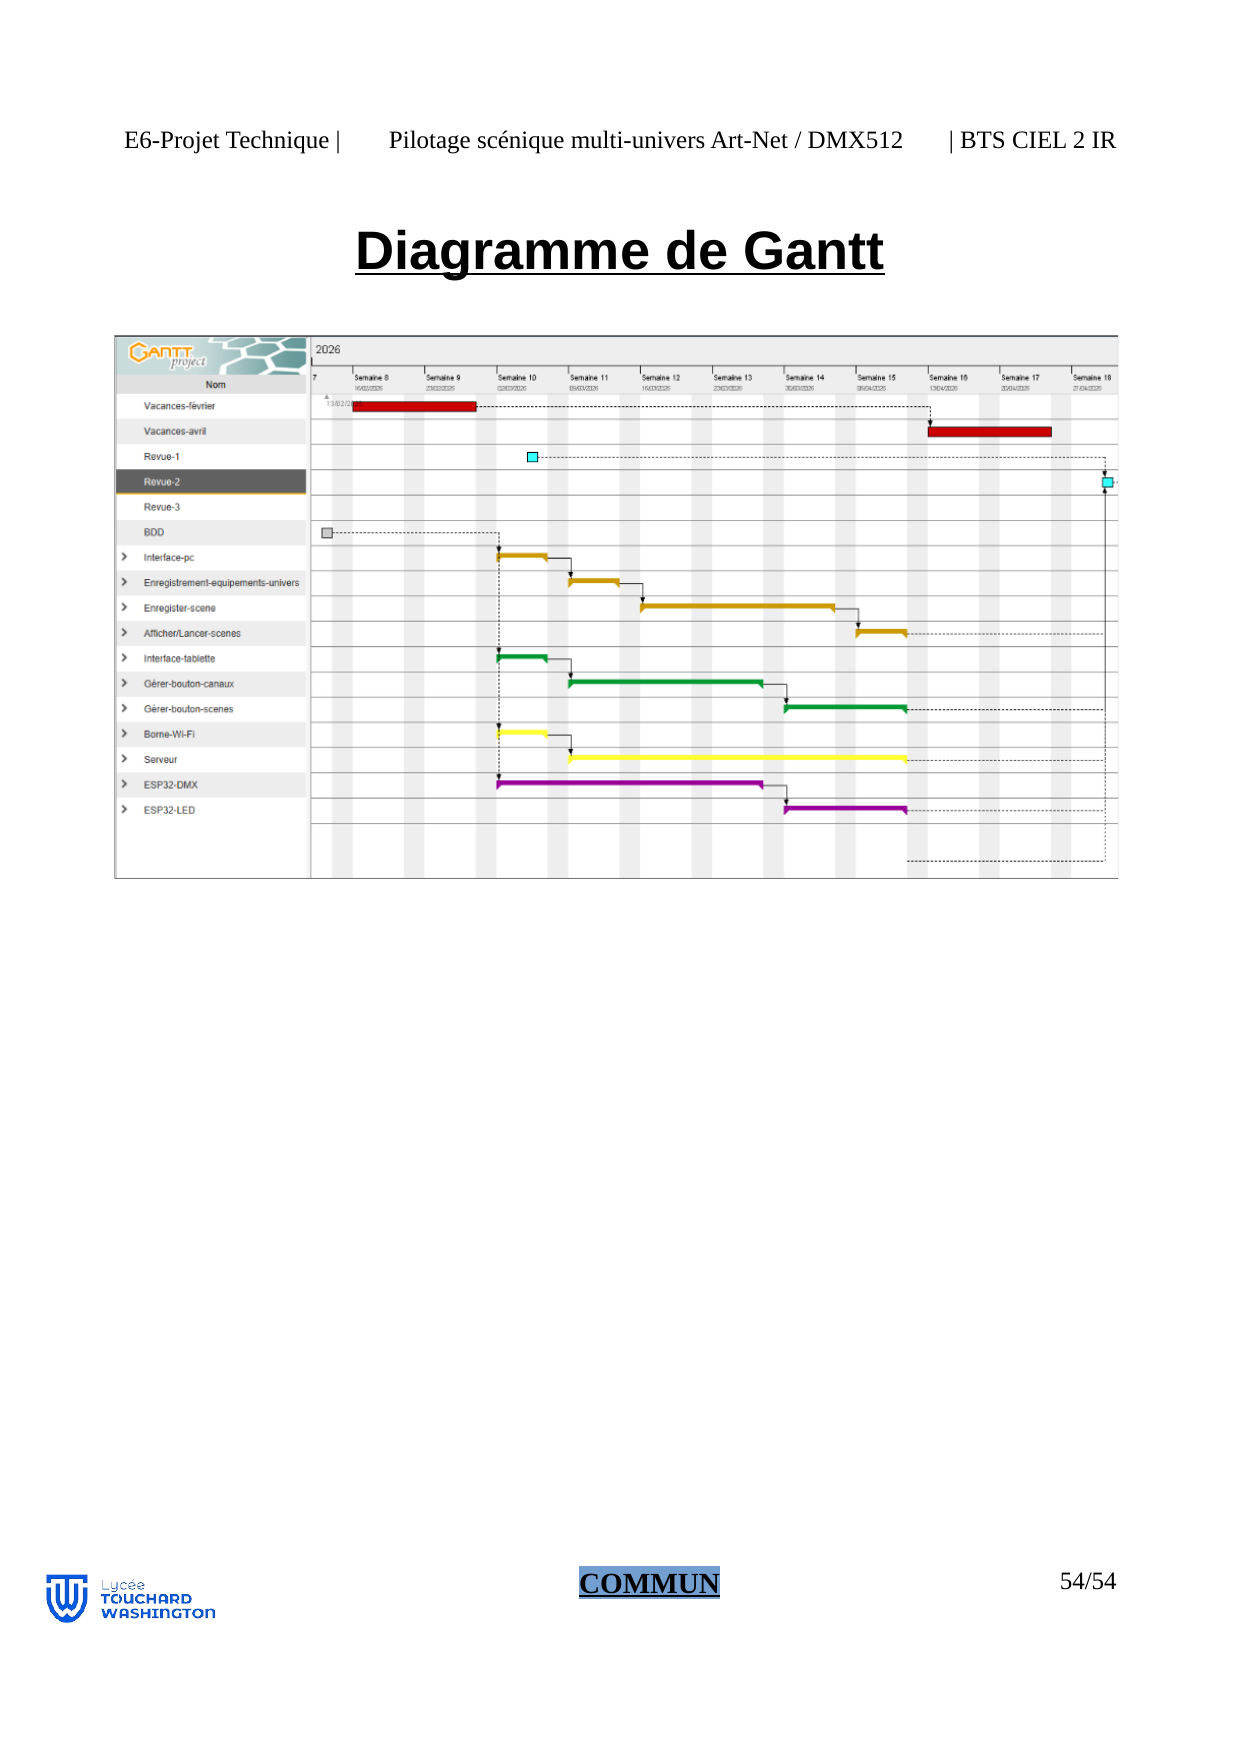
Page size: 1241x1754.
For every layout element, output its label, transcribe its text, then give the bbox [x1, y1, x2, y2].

picture [119, 1560, 256, 1606]
picture [114, 335, 1119, 879]
picture [6, 1537, 256, 1661]
subtitle Diagramme de Gantt [118, 219, 1122, 281]
